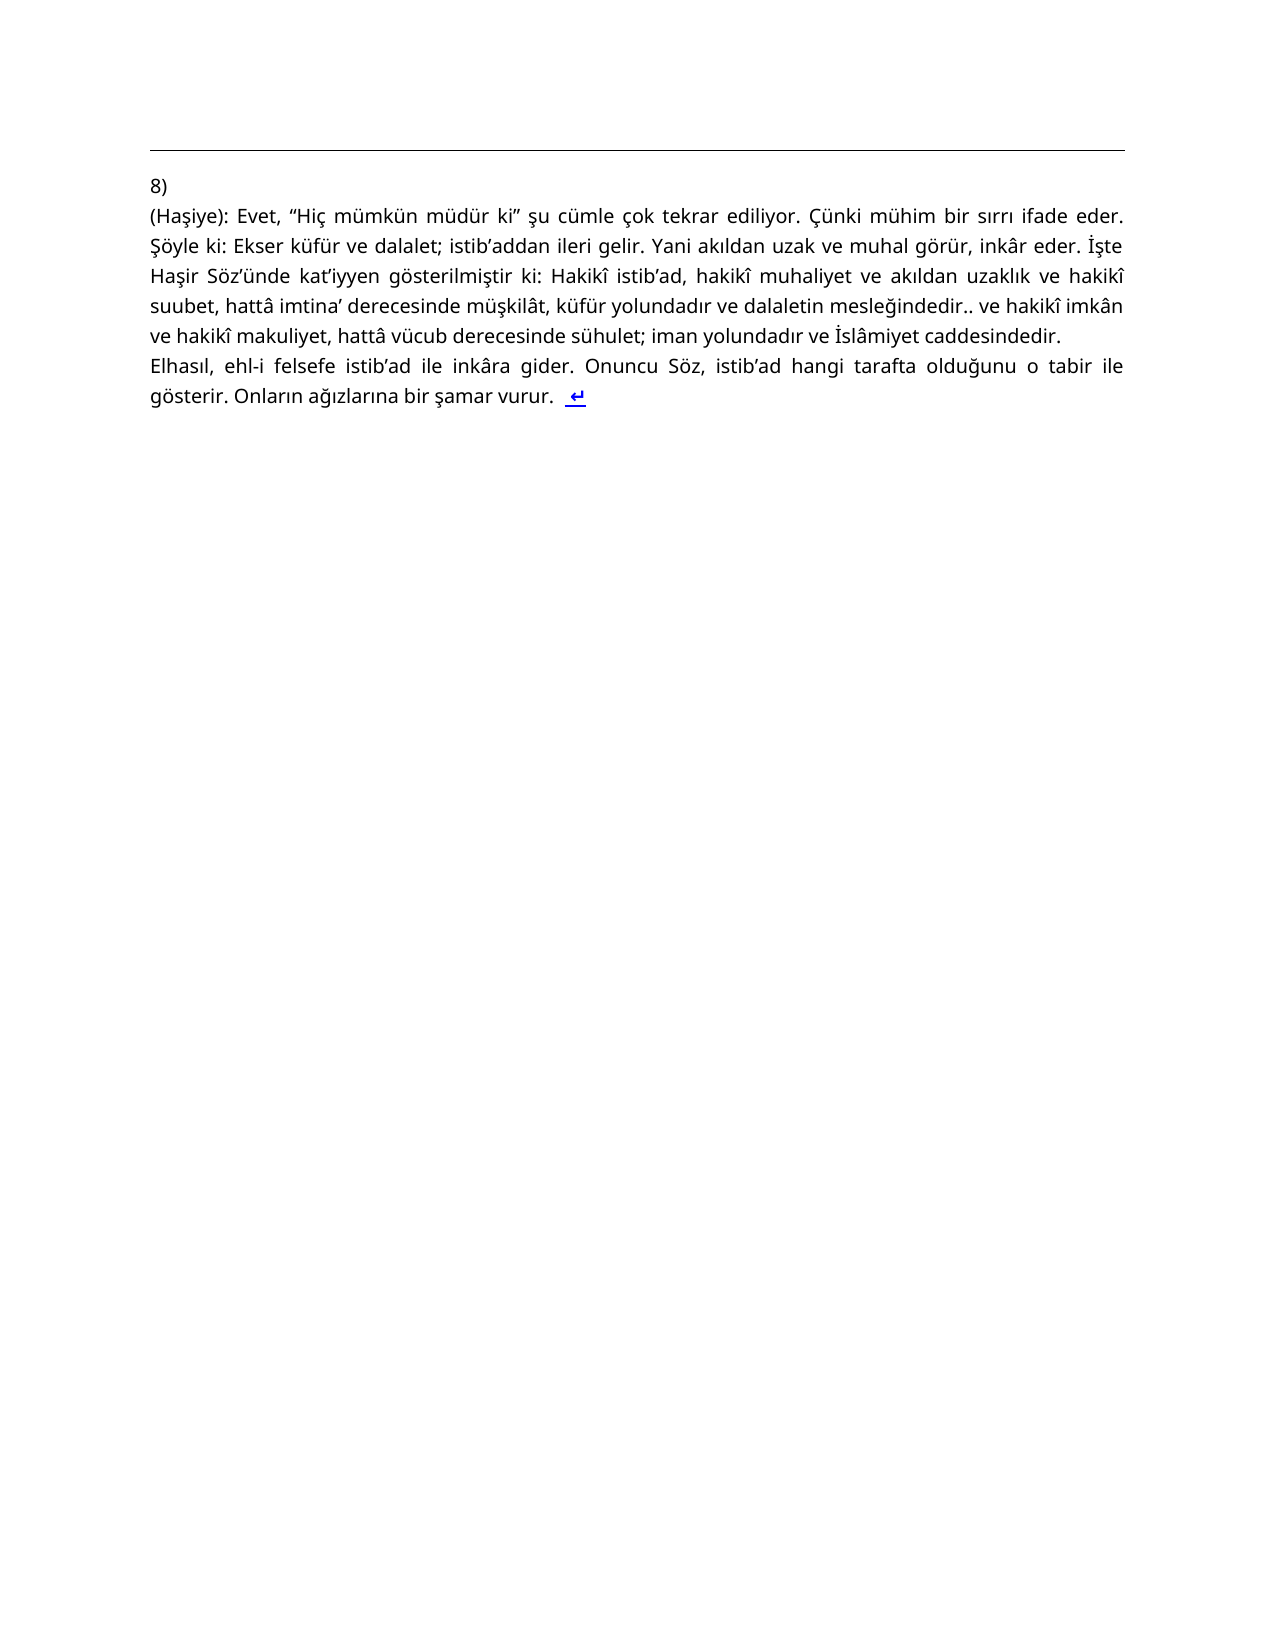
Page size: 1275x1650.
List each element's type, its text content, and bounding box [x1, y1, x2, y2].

text 8) [150, 151, 1125, 199]
text (Haşiye): Evet, “Hiç mümkün müdür ki” şu cümle çok tekrar ediliyor. Çünki mühim bir sırrı ifade eder. Şöyle ki: Ekser küfür ve dalalet; istib’addan ileri gelir. Yani akıldan uzak ve muhal görür, inkâr eder. İşte Haşir Söz’ünde kat’iyyen gösterilmiştir ki: Hakikî istib’ad, hakikî muhaliyet ve akıldan uzaklık ve hakikî suubet, hattâ imtina’ derecesinde müşkilât, küfür yolundadır ve dalaletin mesleğindedir.. ve hakikî imkân ve hakikî makuliyet, hattâ vücub derecesinde sühulet; iman yolundadır ve İslâmiyet caddesindedir. [150, 199, 1125, 349]
text Elhasıl, ehl-i felsefe istib’ad ile inkâra gider. Onuncu Söz, istib’ad hangi tarafta olduğunu o tabir ile gösterir. Onların ağızlarına bir şamar vurur. ↵ [150, 349, 1125, 409]
